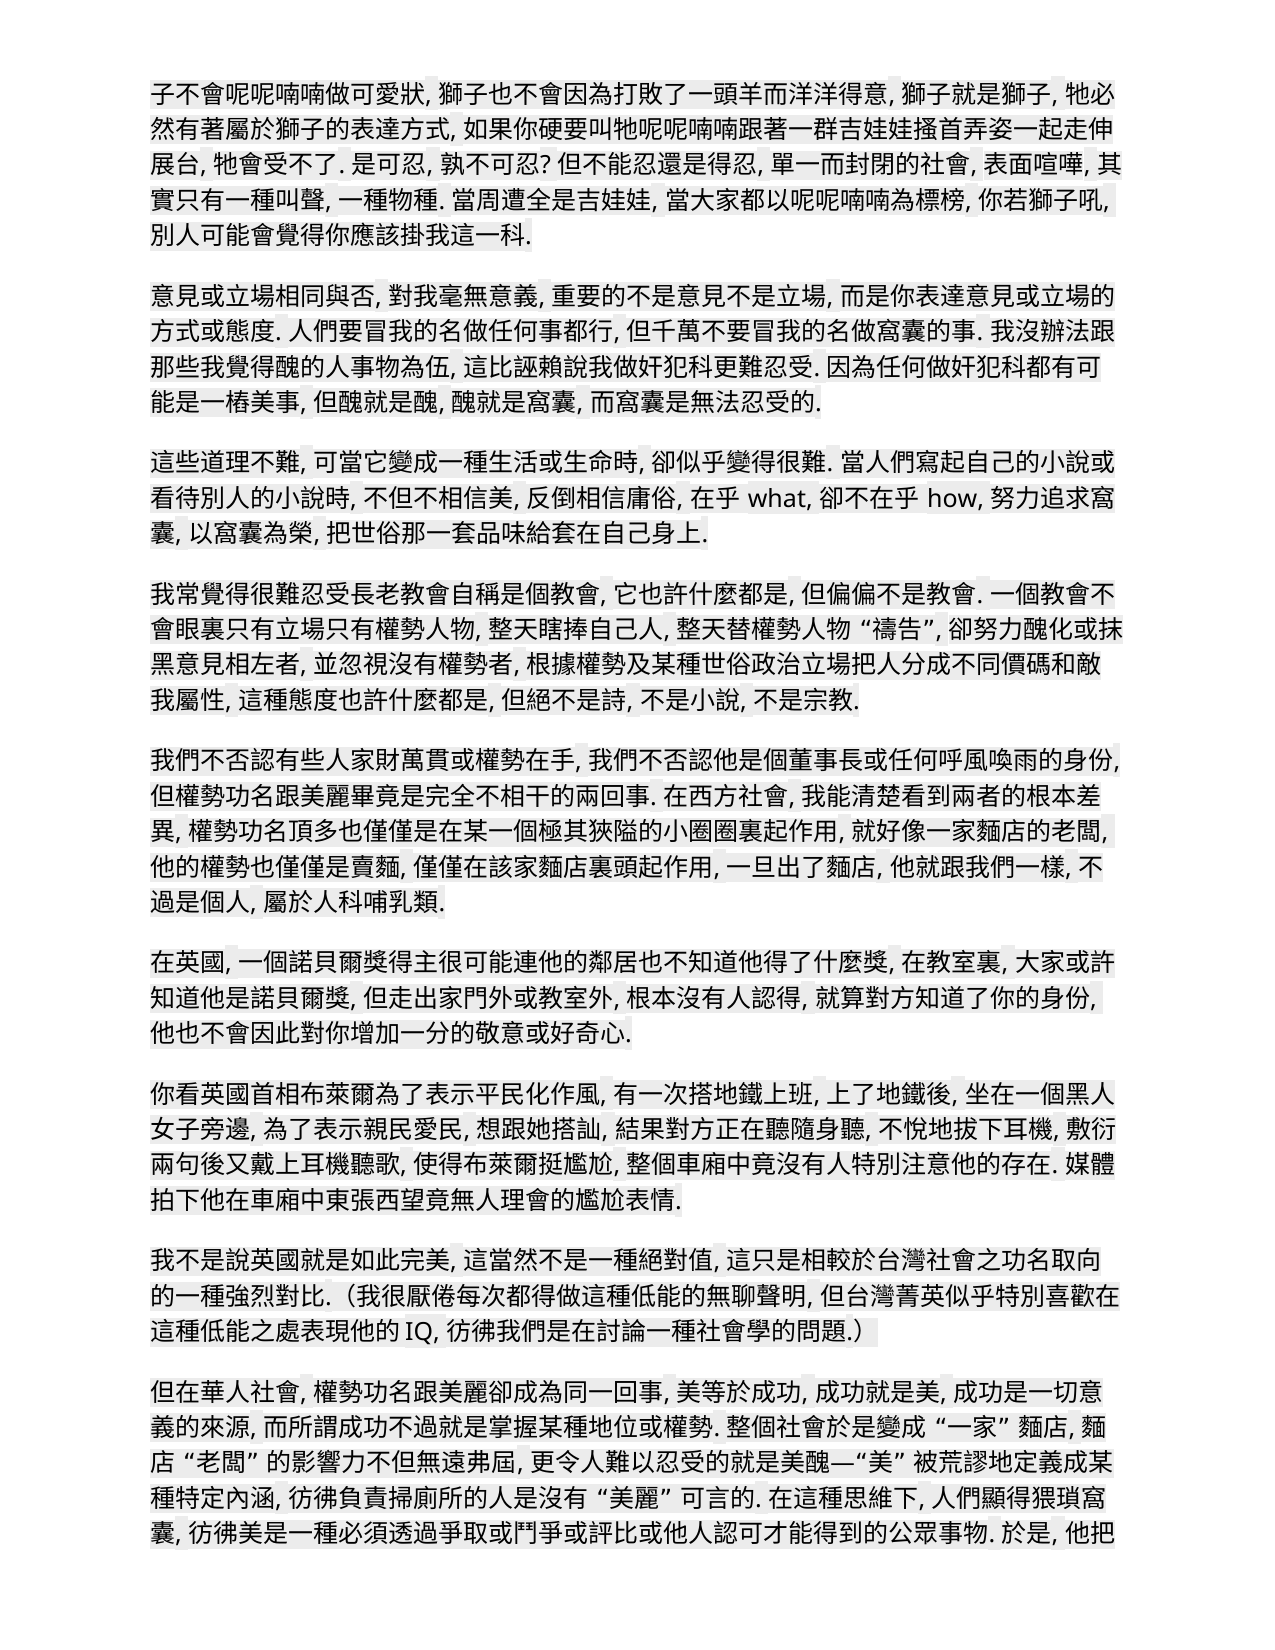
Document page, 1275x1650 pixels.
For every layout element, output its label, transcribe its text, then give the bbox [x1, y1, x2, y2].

text 我們不否認有些人家財萬貫或權勢在手, 我們不否認他是個董事長或任何呼風喚雨的身份, 但權勢功名跟美麗畢竟是完全不相干的兩回事. 在西方社會, 我能清楚看到兩者的根本差異, 權勢功名頂多也僅僅是在某一個極其狹隘的小圈圈裏起作用, 就好像一家麵店的老闆, 他的權勢也僅僅是賣麵, 僅僅在該家麵店裏頭起作用, 一旦出了麵店, 他就跟我們一樣, 不過是個人, 屬於人科哺乳類. [150, 742, 1125, 919]
text 在英國, 一個諾貝爾獎得主很可能連他的鄰居也不知道他得了什麼獎, 在教室裏, 大家或許知道他是諾貝爾獎, 但走出家門外或教室外, 根本沒有人認得, 就算對方知道了你的身份, 他也不會因此對你增加一分的敬意或好奇心. [150, 944, 1125, 1050]
text 但在華人社會, 權勢功名跟美麗卻成為同一回事, 美等於成功, 成功就是美, 成功是一切意義的來源, 而所謂成功不過就是掌握某種地位或權勢. 整個社會於是變成 “一家” 麵店, 麵店 “老闆” 的影響力不但無遠弗屆, 更令人難以忍受的就是美醜—“美” 被荒謬地定義成某種特定內涵, 彷彿負責掃廁所的人是沒有 “美麗” 可言的. 在這種思維下, 人們顯得猥瑣窩囊, 彷彿美是一種必須透過爭取或鬥爭或評比或他人認可才能得到的公眾事物. 於是, 他把 [150, 1373, 1125, 1550]
text 子不會呢呢喃喃做可愛狀, 獅子也不會因為打敗了一頭羊而洋洋得意, 獅子就是獅子, 牠必然有著屬於獅子的表達方式, 如果你硬要叫牠呢呢喃喃跟著一群吉娃娃搔首弄姿一起走伸展台, 牠會受不了. 是可忍, 孰不可忍? 但不能忍還是得忍, 單一而封閉的社會, 表面喧嘩, 其實只有一種叫聲, 一種物種. 當周遭全是吉娃娃, 當大家都以呢呢喃喃為標榜, 你若獅子吼, 別人可能會覺得你應該掛我這一科. [150, 75, 1125, 252]
text 這些道理不難, 可當它變成一種生活或生命時, 卻似乎變得很難. 當人們寫起自己的小說或看待別人的小說時, 不但不相信美, 反倒相信庸俗, 在乎 what, 卻不在乎 how, 努力追求窩囊, 以窩囊為榮, 把世俗那一套品味給套在自己身上. [150, 444, 1125, 550]
text 你看英國首相布萊爾為了表示平民化作風, 有一次搭地鐵上班, 上了地鐵後, 坐在一個黑人女子旁邊, 為了表示親民愛民, 想跟她搭訕, 結果對方正在聽隨身聽, 不悅地拔下耳機, 敷衍兩句後又戴上耳機聽歌, 使得布萊爾挺尷尬, 整個車廂中竟沒有人特別注意他的存在. 媒體拍下他在車廂中東張西望竟無人理會的尷尬表情. [150, 1075, 1125, 1217]
text 意見或立場相同與否, 對我毫無意義, 重要的不是意見不是立場, 而是你表達意見或立場的方式或態度. 人們要冒我的名做任何事都行, 但千萬不要冒我的名做窩囊的事. 我沒辦法跟那些我覺得醜的人事物為伍, 這比誣賴說我做奸犯科更難忍受. 因為任何做奸犯科都有可能是一樁美事, 但醜就是醜, 醜就是窩囊, 而窩囊是無法忍受的. [150, 277, 1125, 419]
text 我不是說英國就是如此完美, 這當然不是一種絕對值, 這只是相較於台灣社會之功名取向的一種強烈對比.（我很厭倦每次都得做這種低能的無聊聲明, 但台灣菁英似乎特別喜歡在這種低能之處表現他的IQ, 彷彿我們是在討論一種社會學的問題.） [150, 1242, 1125, 1348]
text 我常覺得很難忍受長老教會自稱是個教會, 它也許什麼都是, 但偏偏不是教會. 一個教會不會眼裏只有立場只有權勢人物, 整天瞎捧自己人, 整天替權勢人物 “禱告”, 卻努力醜化或抹黑意見相左者, 並忽視沒有權勢者, 根據權勢及某種世俗政治立場把人分成不同價碼和敵我屬性, 這種態度也許什麼都是, 但絕不是詩, 不是小說, 不是宗教. [150, 575, 1125, 717]
